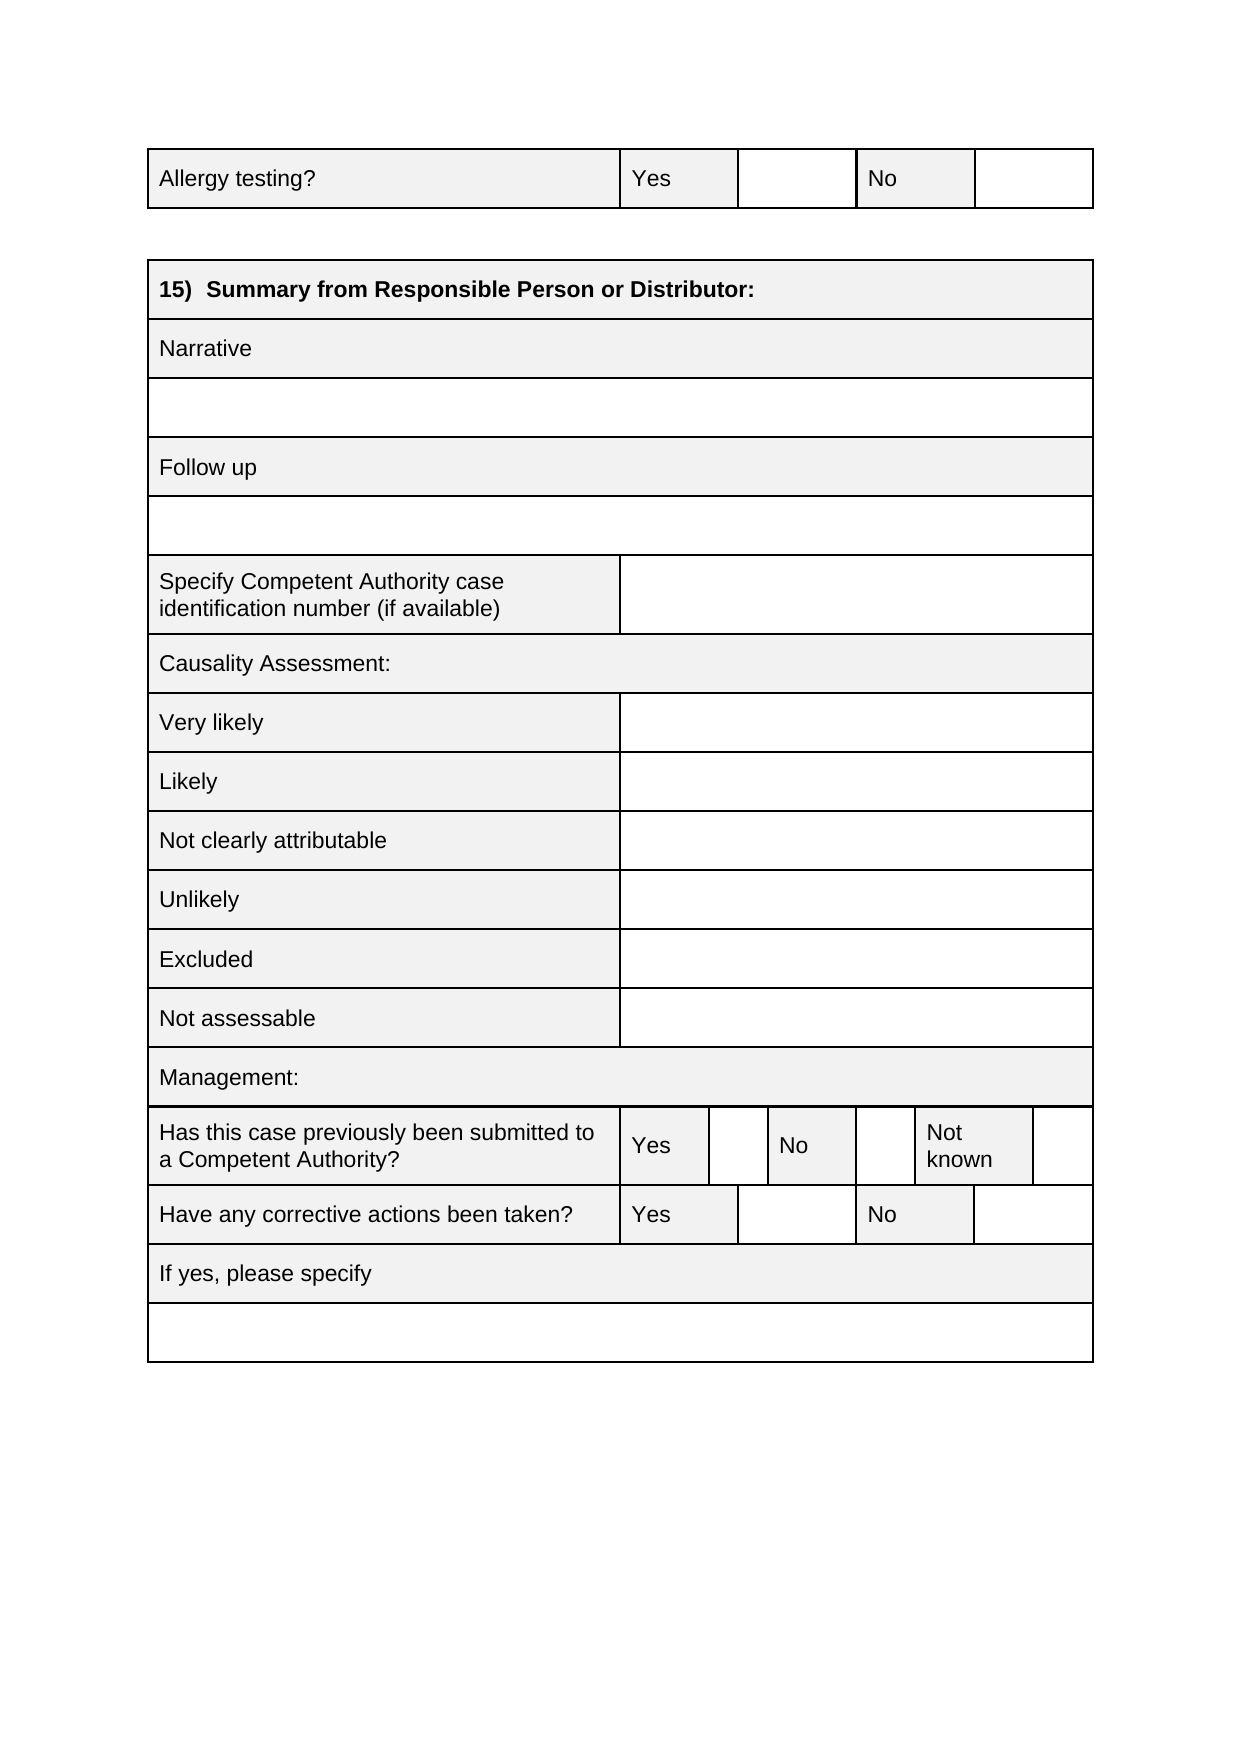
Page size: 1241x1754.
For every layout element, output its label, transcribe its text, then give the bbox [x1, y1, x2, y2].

table_cell Management: [149, 1048, 1092, 1105]
table_cell [976, 150, 1092, 207]
table_cell No [769, 1108, 855, 1184]
table_cell [149, 379, 1092, 436]
table_cell No [857, 1186, 973, 1243]
table_cell Unlikely [149, 871, 619, 928]
table_cell [621, 812, 1092, 869]
table_cell Have any corrective actions been taken? [149, 1186, 619, 1243]
table_cell [857, 1108, 914, 1184]
table_cell [710, 1108, 767, 1184]
table_cell Yes [621, 1186, 737, 1243]
table_header Summary from Responsible Person or Distributor: [149, 261, 1092, 318]
table_cell Narrative [149, 320, 1092, 377]
table_cell [621, 753, 1092, 810]
table_cell Yes [621, 150, 737, 207]
table_cell [1034, 1108, 1092, 1184]
table_cell [621, 871, 1092, 928]
table_cell [739, 1186, 855, 1243]
table_cell Has this case previously been submitted to a Competent Authority? [149, 1108, 619, 1184]
table_cell [621, 556, 1092, 633]
table_cell [975, 1186, 1092, 1243]
table_cell Likely [149, 753, 619, 810]
table_cell [149, 1304, 1092, 1361]
table_cell Specify Competent Authority case identification number (if available) [149, 556, 619, 633]
table_cell [621, 989, 1092, 1046]
table_cell If yes, please specify [149, 1245, 1092, 1302]
table_cell Yes [621, 1108, 708, 1184]
table_cell Not known [916, 1108, 1032, 1184]
table_cell [149, 497, 1092, 554]
table_cell Not assessable [149, 989, 619, 1046]
table_cell Not clearly attributable [149, 812, 619, 869]
table_cell [621, 930, 1092, 987]
table_cell Excluded [149, 930, 619, 987]
table_cell [621, 694, 1092, 751]
table_cell No [858, 150, 974, 207]
table_cell Very likely [149, 694, 619, 751]
table_cell [739, 150, 855, 207]
table_cell Allergy testing? [149, 150, 619, 207]
table_cell Follow up [149, 438, 1092, 495]
table_cell Causality Assessment: [149, 635, 1092, 692]
